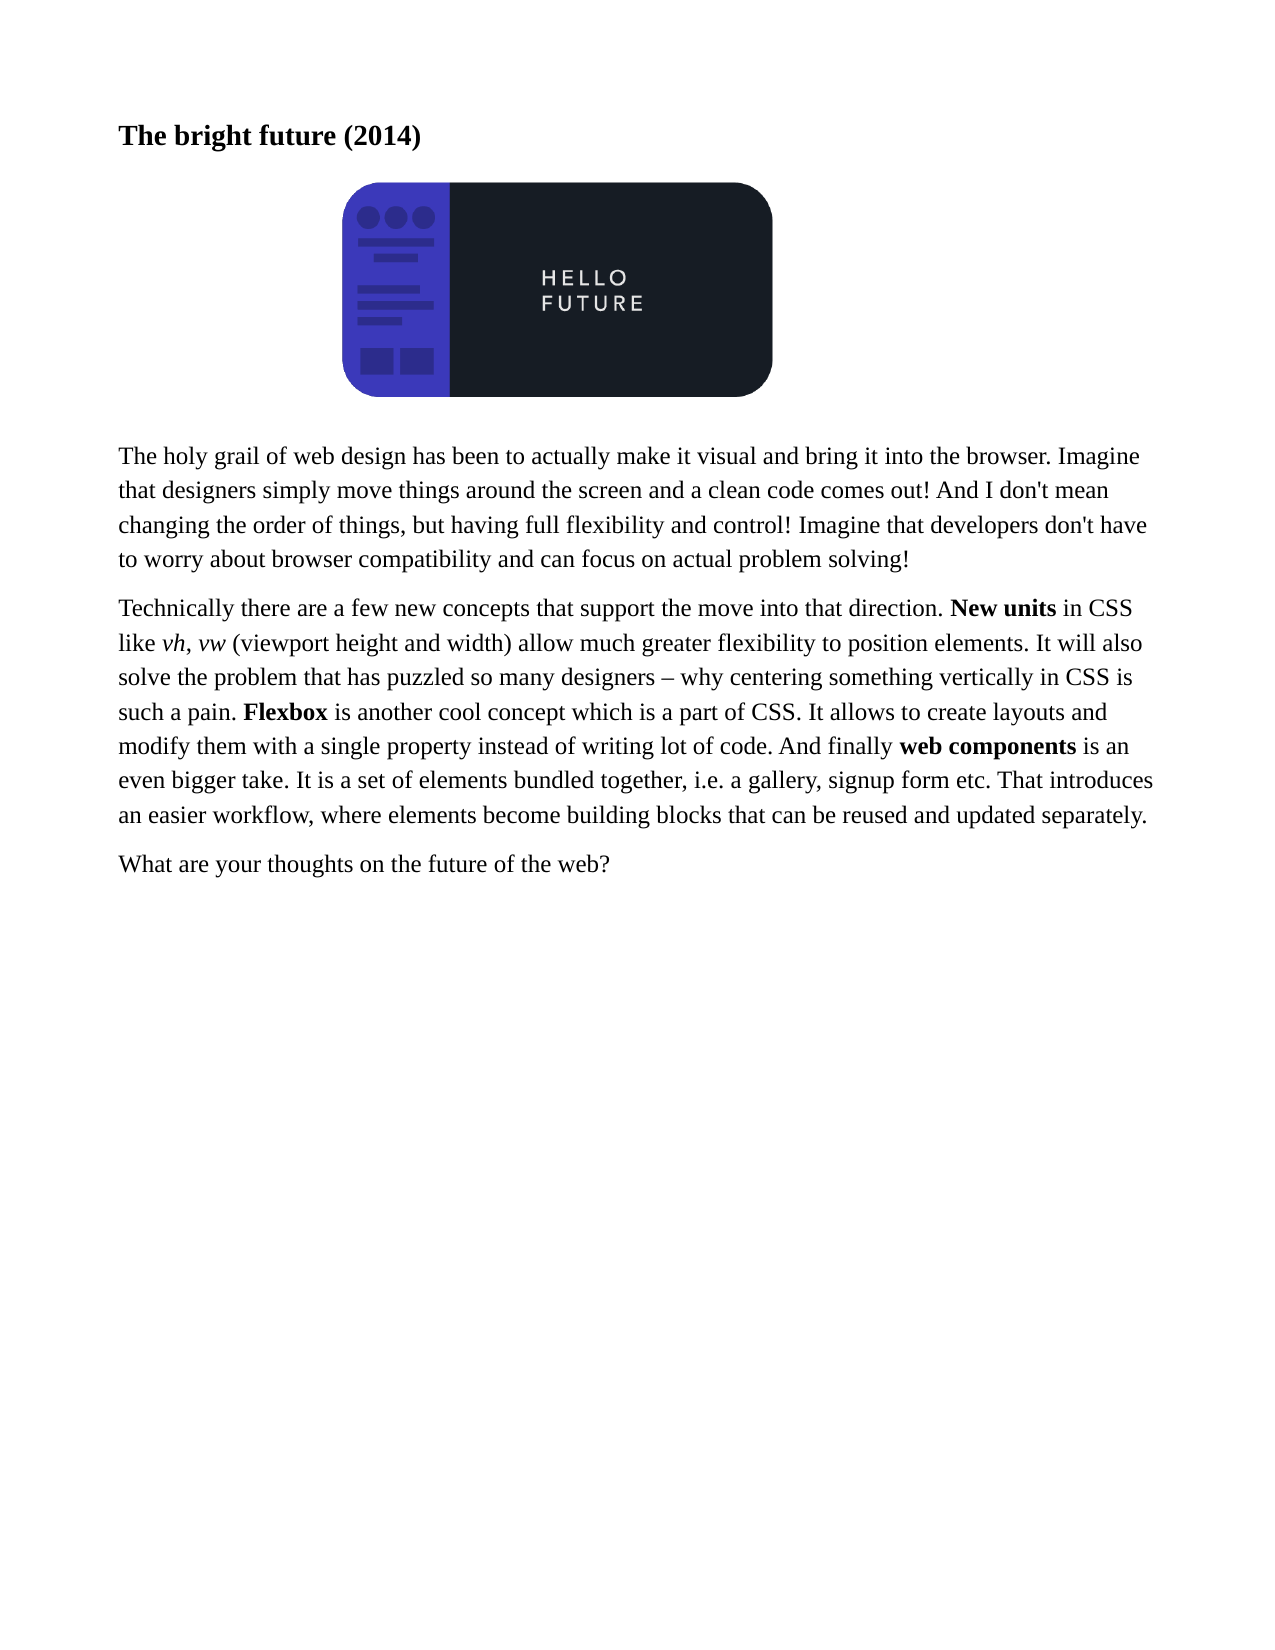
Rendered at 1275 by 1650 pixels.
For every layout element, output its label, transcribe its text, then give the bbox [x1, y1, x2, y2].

text What are your thoughts on the future of the web? [118, 849, 1157, 878]
picture [118, 164, 996, 415]
subtitle The bright future (2014) [118, 118, 1157, 152]
text The holy grail of web design has been to actually make it visual and bring it into the browser. Imagine that designers simply move things around the screen and a clean code comes out! And I don't mean changing the order of things, but having full flexibility and control! Imagine that developers don't have to worry about browser compatibility and can focus on actual problem solving! [118, 441, 1157, 573]
text Technically there are a few new concepts that support the move into that direction. New units in CSS like vh, vw (viewport height and width) allow much greater flexibility to position elements. It will also solve the problem that has puzzled so many designers – why centering something vertically in CSS is such a pain. Flexbox is another cool concept which is a part of CSS. It allows to create layouts and modify them with a single property instead of writing lot of code. And finally web components is an even bigger take. It is a set of elements bundled together, i.e. a gallery, signup form etc. That introduces an easier workflow, where elements become building blocks that can be reused and updated separately. [118, 593, 1157, 829]
